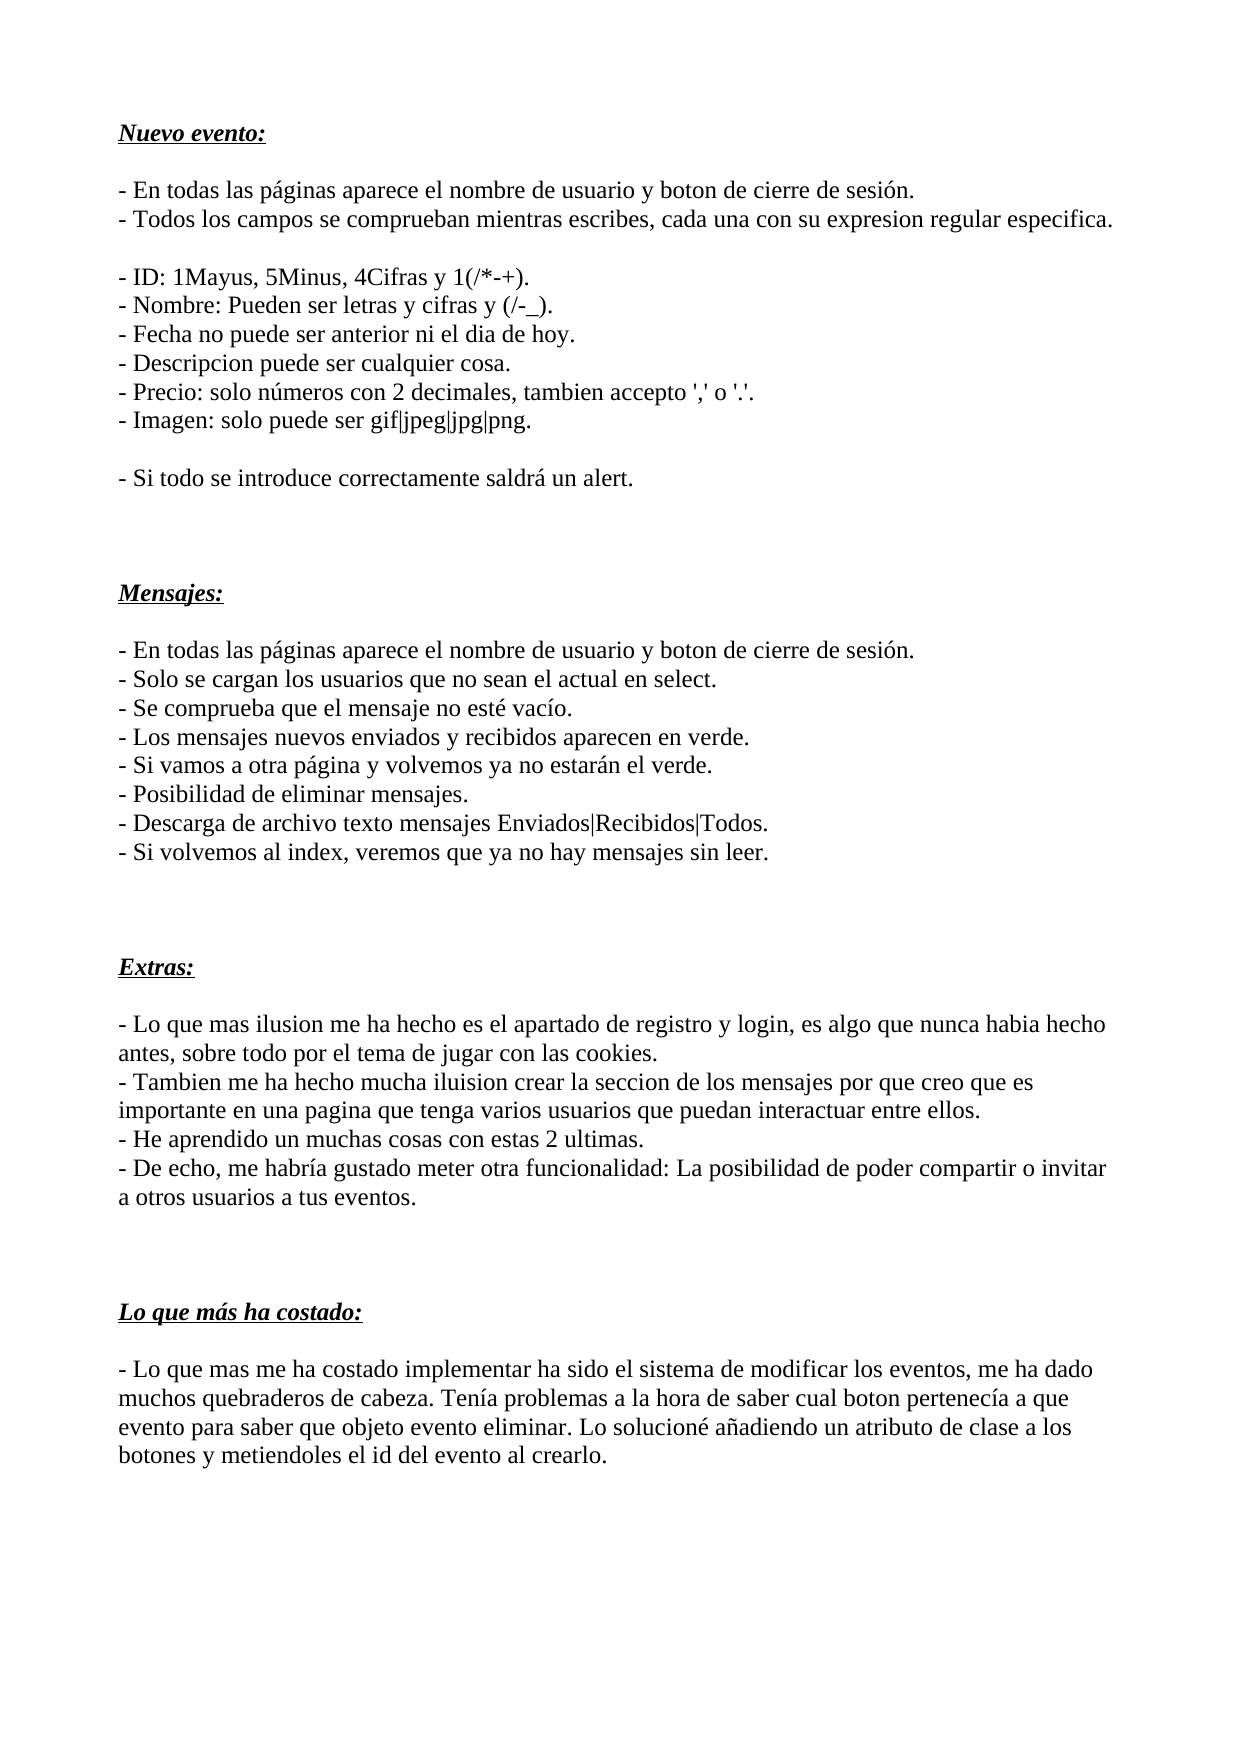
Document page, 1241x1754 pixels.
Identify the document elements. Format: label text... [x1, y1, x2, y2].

text - Imagen: solo puede ser gif|jpeg|jpg|png. [118, 406, 1122, 434]
text - Fecha no puede ser anterior ni el dia de hoy. [118, 319, 1122, 348]
text - Solo se cargan los usuarios que no sean el actual en select. [118, 664, 1122, 693]
text - Si volvemos al index, veremos que ya no hay mensajes sin leer. [118, 837, 1122, 866]
text Lo que más ha costado: [118, 1297, 1122, 1326]
text - Posibilidad de eliminar mensajes. [118, 779, 1122, 808]
text - Si vamos a otra página y volvemos ya no estarán el verde. [118, 751, 1122, 779]
text Extras: [118, 952, 1122, 981]
text - ID: 1Mayus, 5Minus, 4Cifras y 1(/*-+). [118, 262, 1122, 291]
text - Descripcion puede ser cualquier cosa. [118, 348, 1122, 377]
text Mensajes: [118, 578, 1122, 607]
text - Todos los campos se comprueban mientras escribes, cada una con su expresion regular especifica. [118, 204, 1122, 233]
text Nuevo evento: [118, 118, 1122, 147]
text - Descarga de archivo texto mensajes Enviados|Recibidos|Todos. [118, 808, 1122, 837]
text - Los mensajes nuevos enviados y recibidos aparecen en verde. [118, 722, 1122, 751]
text - He aprendido un muchas cosas con estas 2 ultimas. [118, 1124, 1122, 1153]
text - Precio: solo números con 2 decimales, tambien accepto ',' o '.'. [118, 377, 1122, 406]
text - Nombre: Pueden ser letras y cifras y (/-_). [118, 291, 1122, 319]
text - Se comprueba que el mensaje no esté vacío. [118, 693, 1122, 722]
text - Tambien me ha hecho mucha iluision crear la seccion de los mensajes por que creo que es importante en una pagina que tenga varios usuarios que puedan interactuar entre ellos. [118, 1067, 1122, 1124]
text - En todas las páginas aparece el nombre de usuario y boton de cierre de sesión. [118, 636, 1122, 664]
text - Lo que mas ilusion me ha hecho es el apartado de registro y login, es algo que nunca habia hecho antes, sobre todo por el tema de jugar con las cookies. [118, 1009, 1122, 1067]
text - Si todo se introduce correctamente saldrá un alert. [118, 463, 1122, 492]
text - En todas las páginas aparece el nombre de usuario y boton de cierre de sesión. [118, 176, 1122, 204]
text - De echo, me habría gustado meter otra funcionalidad: La posibilidad de poder compartir o invitar a otros usuarios a tus eventos. [118, 1153, 1122, 1211]
text - Lo que mas me ha costado implementar ha sido el sistema de modificar los eventos, me ha dado muchos quebraderos de cabeza. Tenía problemas a la hora de saber cual boton pertenecía a que evento para saber que objeto evento eliminar. Lo solucioné añadiendo un atributo de clase a los botones y metiendoles el id del evento al crearlo. [118, 1354, 1122, 1469]
